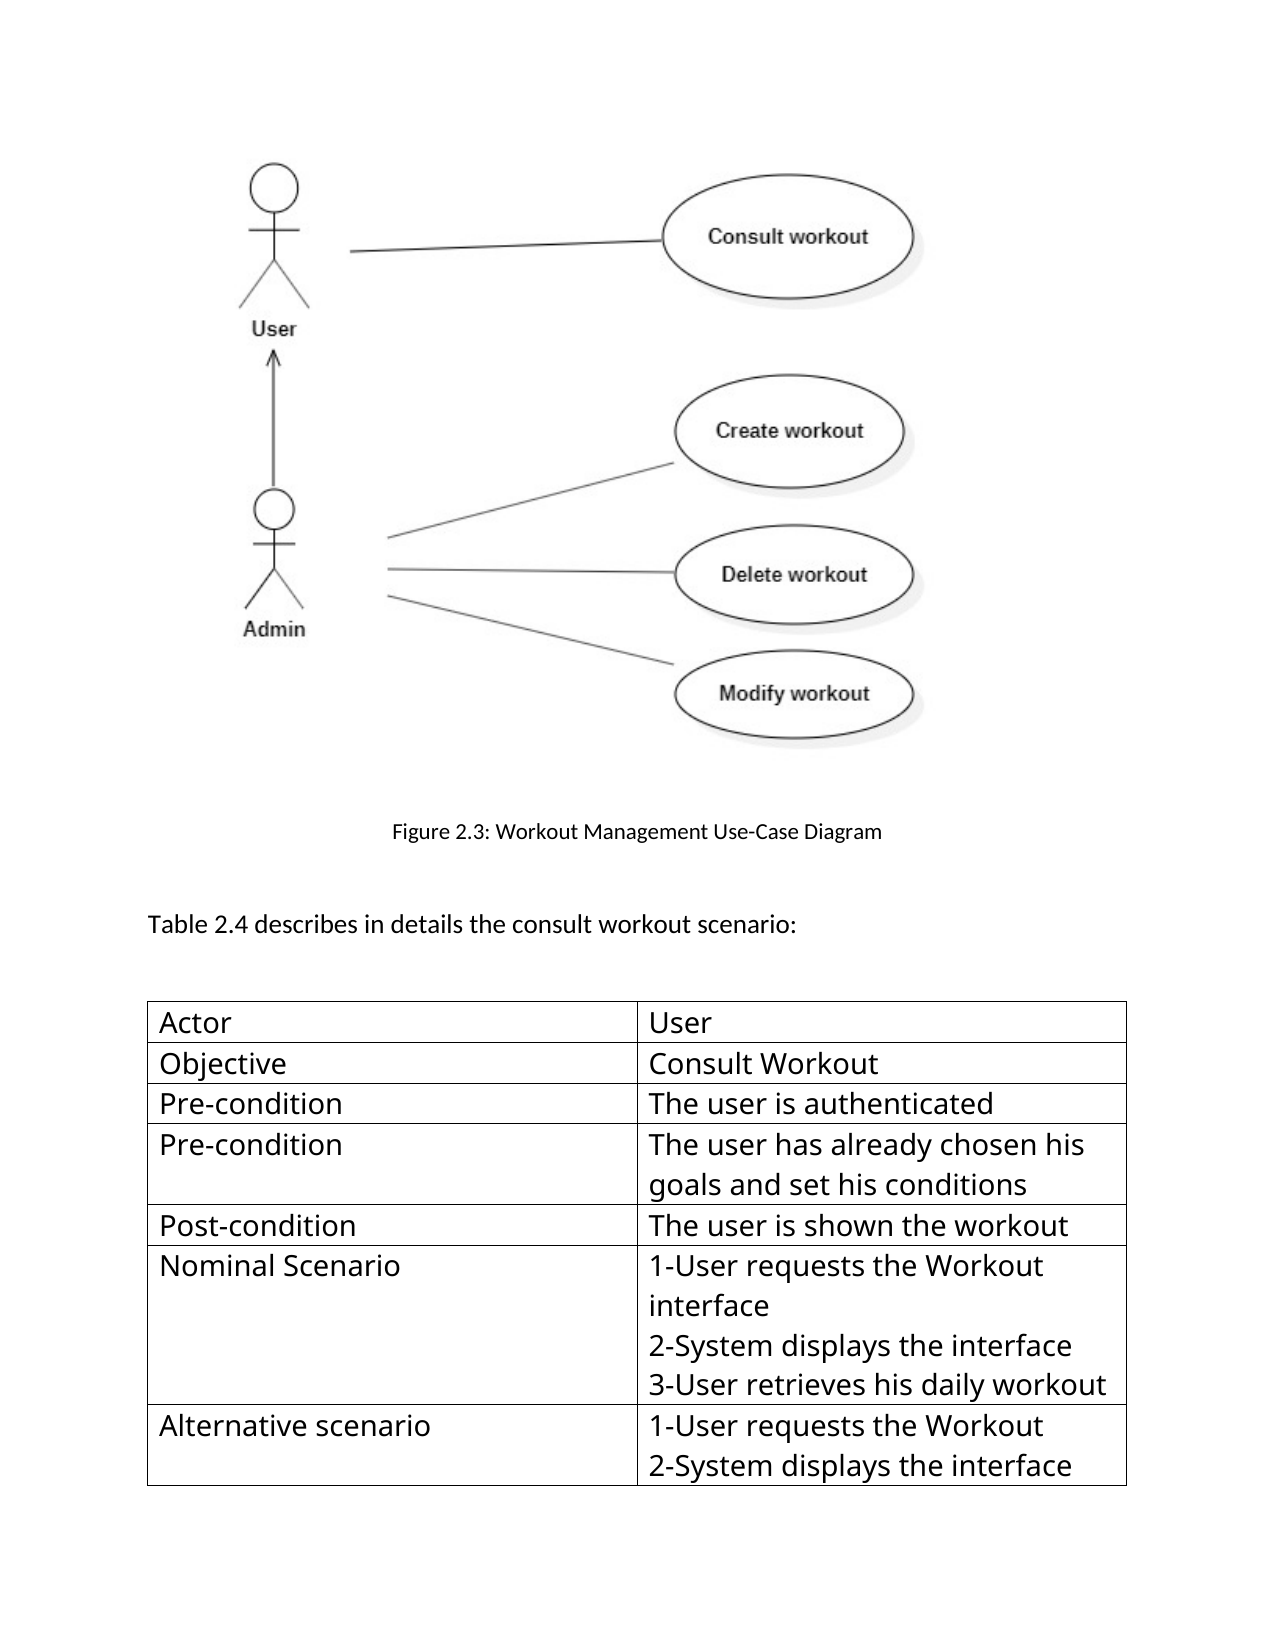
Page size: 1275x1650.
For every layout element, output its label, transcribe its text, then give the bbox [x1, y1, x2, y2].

table_cell Consult Workout [638, 1043, 1126, 1083]
table_cell 1-User requests the Workout 2-System displays the interface [638, 1405, 1126, 1485]
text Table 2.4 describes in details the consult workout scenario: [148, 907, 1127, 940]
table_cell Nominal Scenario [148, 1246, 637, 1404]
table_cell Alternative scenario [148, 1405, 637, 1485]
table_cell Post-condition [148, 1205, 637, 1244]
table_cell 1-User requests the Workout interface 2-System displays the interface 3-User retrieves his daily workout [638, 1246, 1126, 1404]
table_header User [638, 1002, 1126, 1042]
table_cell Pre-condition [148, 1084, 637, 1123]
table_cell Objective [148, 1043, 637, 1083]
table_cell The user is authenticated [638, 1084, 1126, 1123]
table_cell Pre-condition [148, 1124, 637, 1204]
table_header Actor [148, 1002, 637, 1042]
table_cell The user is shown the workout [638, 1205, 1126, 1244]
table_cell The user has already chosen his goals and set his conditions [638, 1124, 1126, 1204]
text Figure 2.3: Workout Management Use-Case Diagram [148, 817, 1127, 845]
